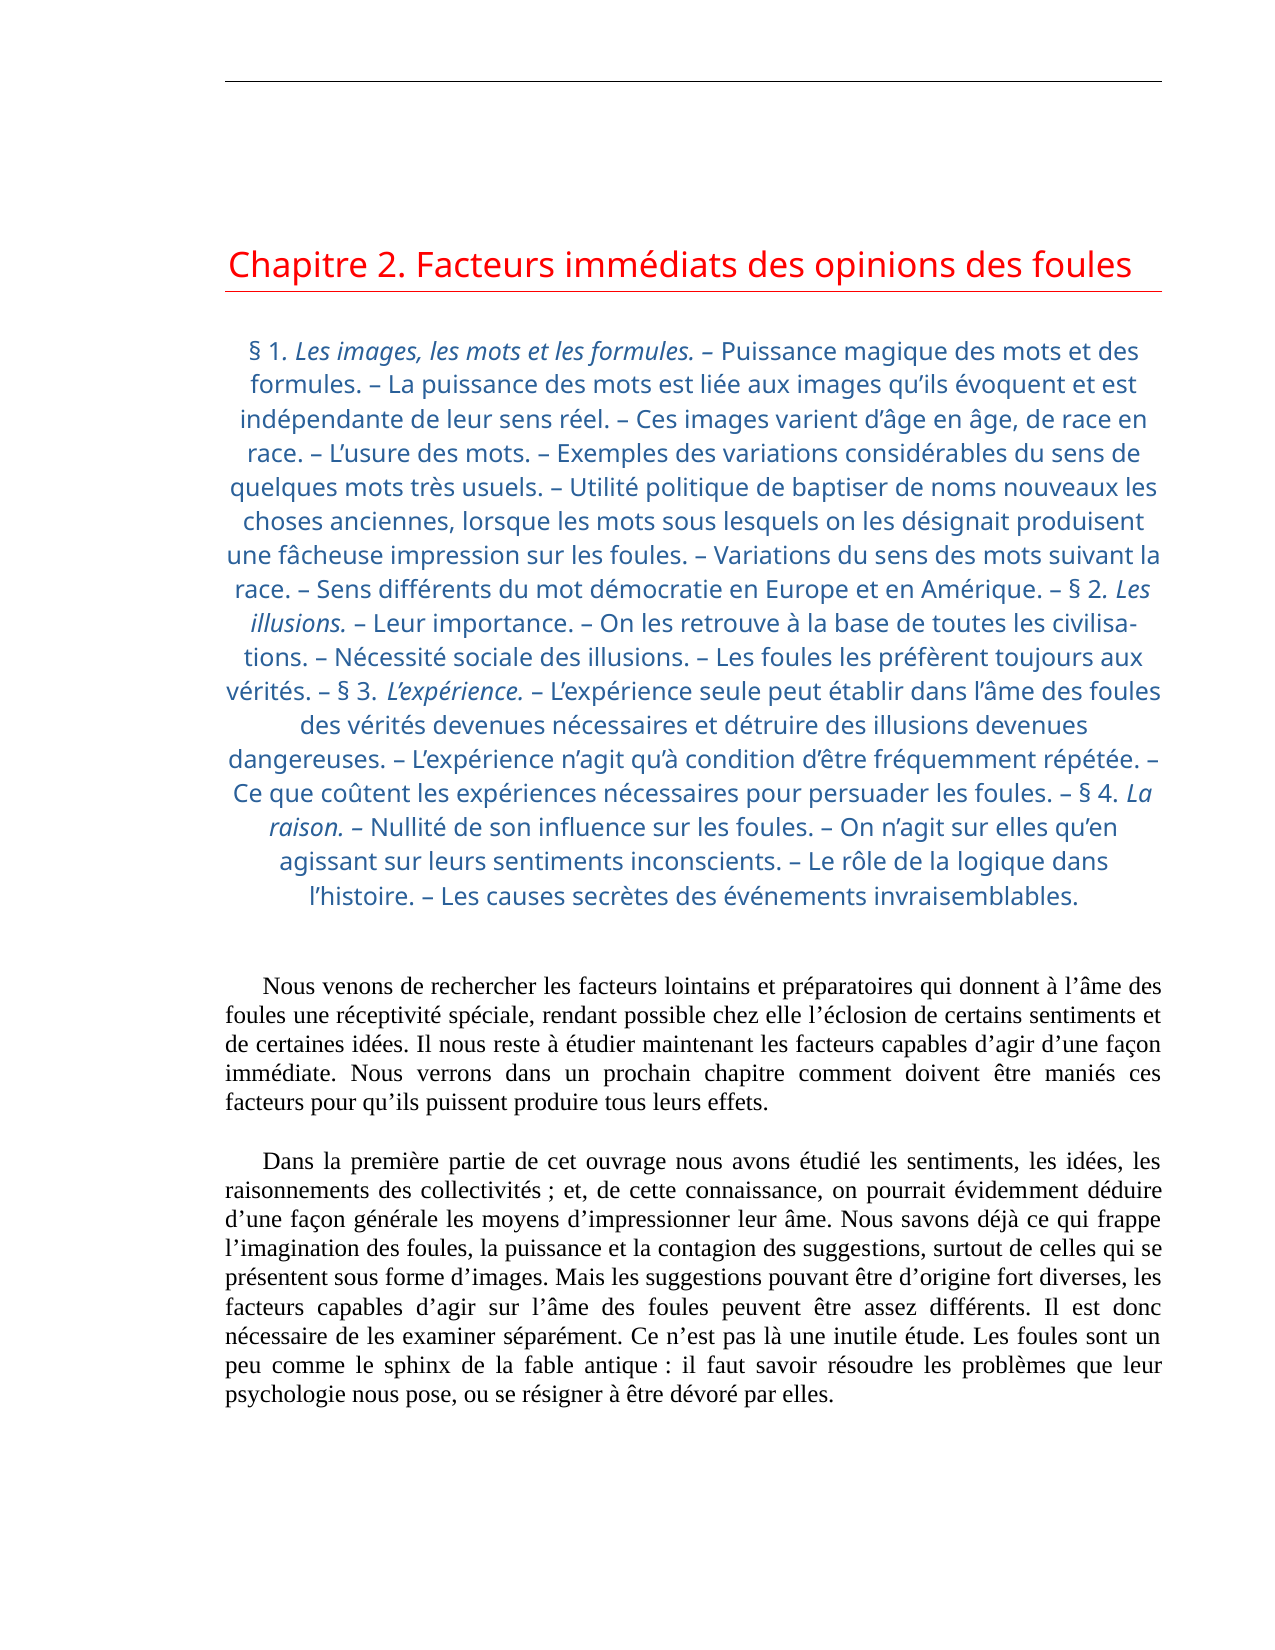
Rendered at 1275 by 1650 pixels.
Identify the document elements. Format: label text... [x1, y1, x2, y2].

text Nous venons de rechercher les facteurs lointains et préparatoires qui donnent à l’âme des foules une réceptivité spéciale, rendant possible chez elle l’éclosion de certains sentiments et de certaines idées. Il nous reste à étudier maintenant les facteurs capables d’agir d’une façon immédiate. Nous verrons dans un prochain chapitre comment doivent être maniés ces facteurs pour qu’ils puissent produire tous leurs effets. [225, 971, 1162, 1117]
subtitle Chapitre 2. Facteurs immédiats des opinions des foules [225, 237, 1162, 291]
text Dans la première partie de cet ouvrage nous avons étudié les sentiments, les idées, les raisonnements des collectivités ; et, de cette connaissance, on pourrait évidem­ment déduire d’une façon générale les moyens d’impressionner leur âme. Nous savons déjà ce qui frappe l’imagination des foules, la puissance et la contagion des sugges­tions, surtout de celles qui se présentent sous forme d’images. Mais les suggestions pouvant être d’origine fort diverses, les facteurs capables d’agir sur l’âme des foules peuvent être assez différents. Il est donc nécessaire de les examiner séparément. Ce n’est pas là une inutile étude. Les foules sont un peu comme le sphinx de la fable antique : il faut savoir résoudre les problèmes que leur psychologie nous pose, ou se résigner à être dévoré par elles. [225, 1146, 1162, 1408]
text § 1. Les images, les mots et les formules. – Puissance magique des mots et des formules. – La puissance des mots est liée aux images qu’ils évoquent et est indépen­dante de leur sens réel. – Ces images varient d’âge en âge, de race en race. – L’usure des mots. – Exemples des variations considéra­bles du sens de quelques mots très usuels. – Utilité politique de baptiser de noms nouveaux les choses anciennes, lorsque les mots sous lesquels on les désignait produisent une fâcheuse impression sur les foules. – Variations du sens des mots suivant la race. – Sens différents du mot démocratie en Europe et en Amérique. – § 2. Les illusions. – Leur importance. – On les retrouve à la base de toutes les civilisa­tions. – Nécessité sociale des illusions. – Les foules les préfèrent toujours aux vérités. – § 3. L’expérience. – L’expérience seule peut établir dans l’âme des foules des vérités devenues néces­saires et détruire des illusions devenues dangereuses. – L’expérience n’agit qu’à condition d’être fréquemment répétée. – Ce que coûtent les expériences nécessaires pour persuader les foules. – § 4. La raison. – Nullité de son influence sur les foules. – On n’agit sur elles qu’en agissant sur leurs sentiments inconscients. – Le rôle de la ­logique dans l’histoire. – Les causes secrètes des événements invrai­semblables. [225, 333, 1162, 912]
